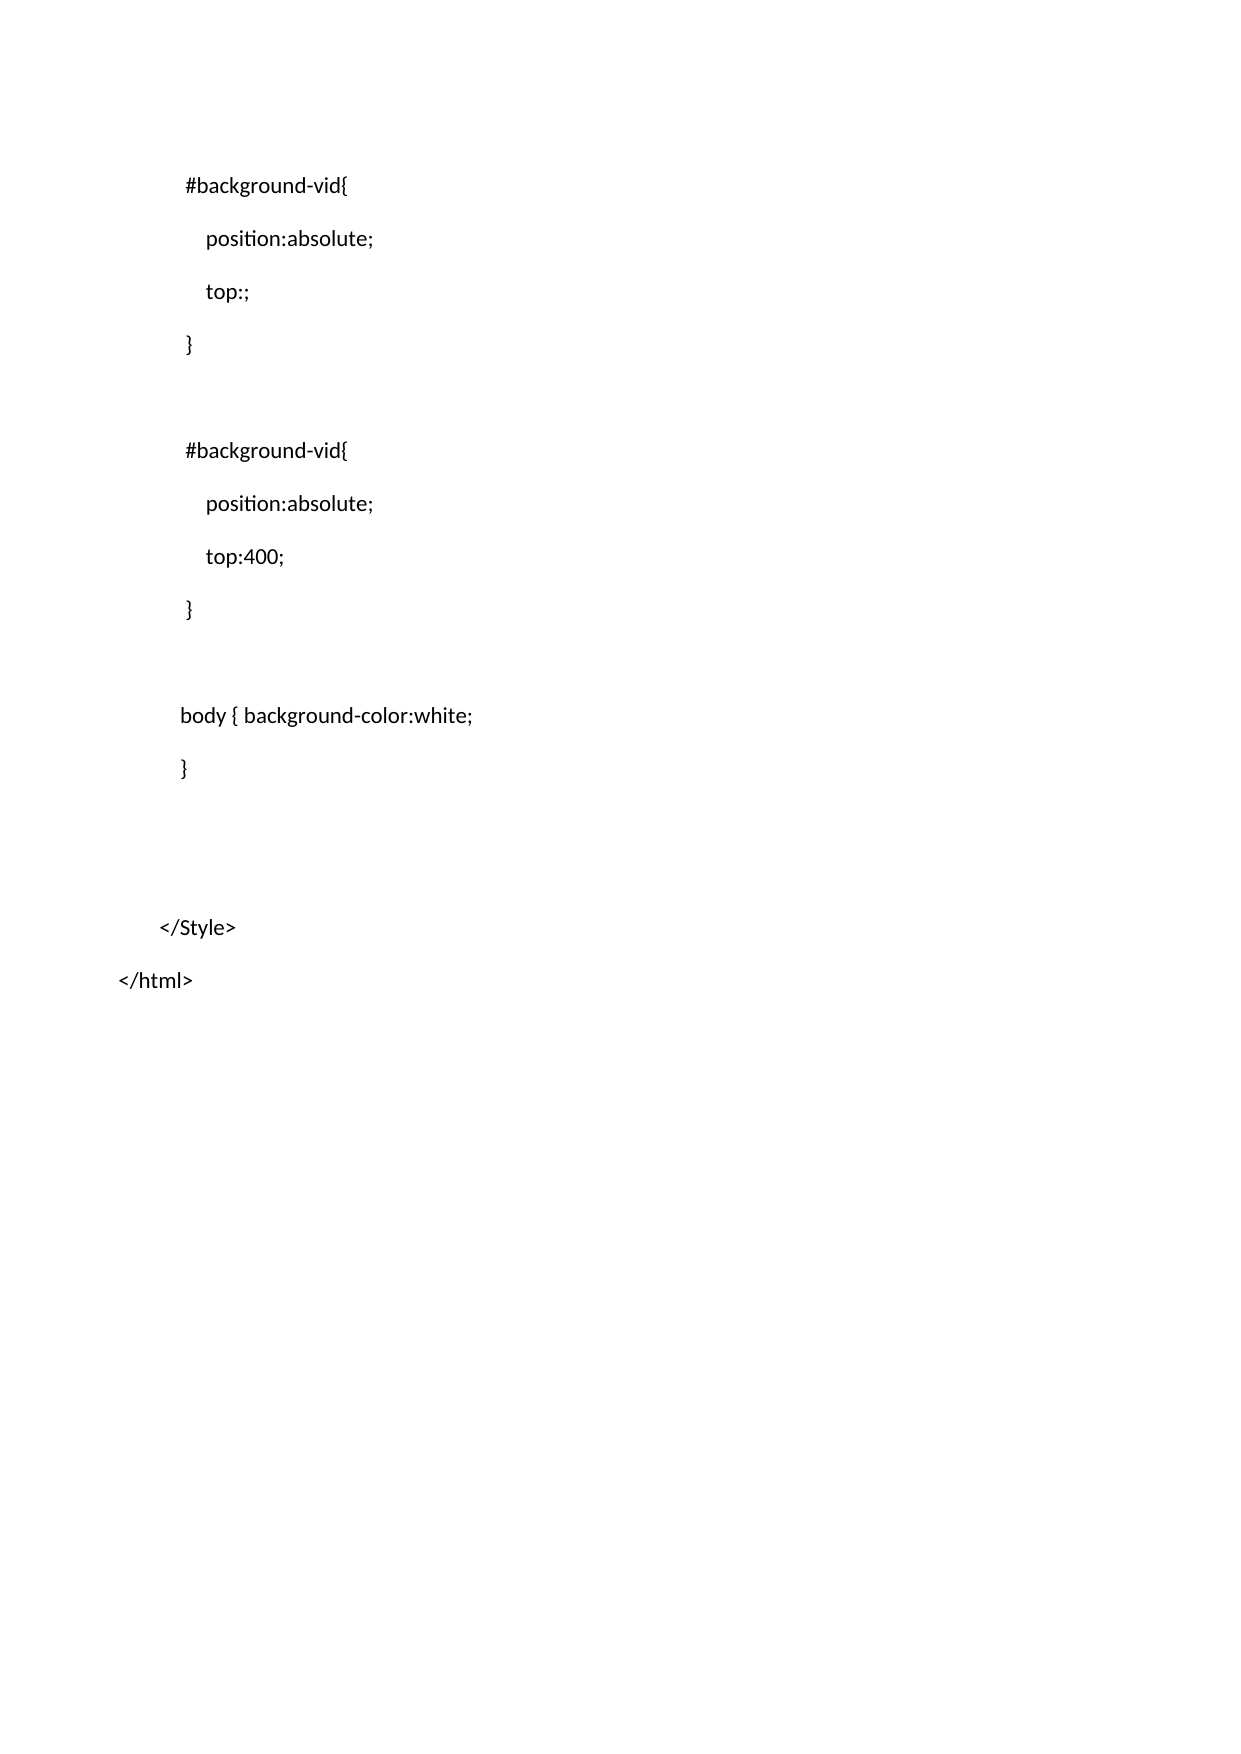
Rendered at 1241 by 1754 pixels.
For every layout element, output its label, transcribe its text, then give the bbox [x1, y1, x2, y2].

text position:absolute; [118, 489, 1122, 517]
text top:400; [118, 542, 1122, 570]
text } [118, 330, 1122, 358]
text #background-vid{ [118, 171, 1122, 199]
text #background-vid{ [118, 436, 1122, 464]
text position:absolute; [118, 224, 1122, 252]
text top:; [118, 277, 1122, 305]
text body { background-color:white; [118, 701, 1122, 729]
text } [118, 595, 1122, 623]
text </html> [118, 966, 1122, 994]
text } [118, 754, 1122, 782]
text </Style> [118, 913, 1122, 941]
